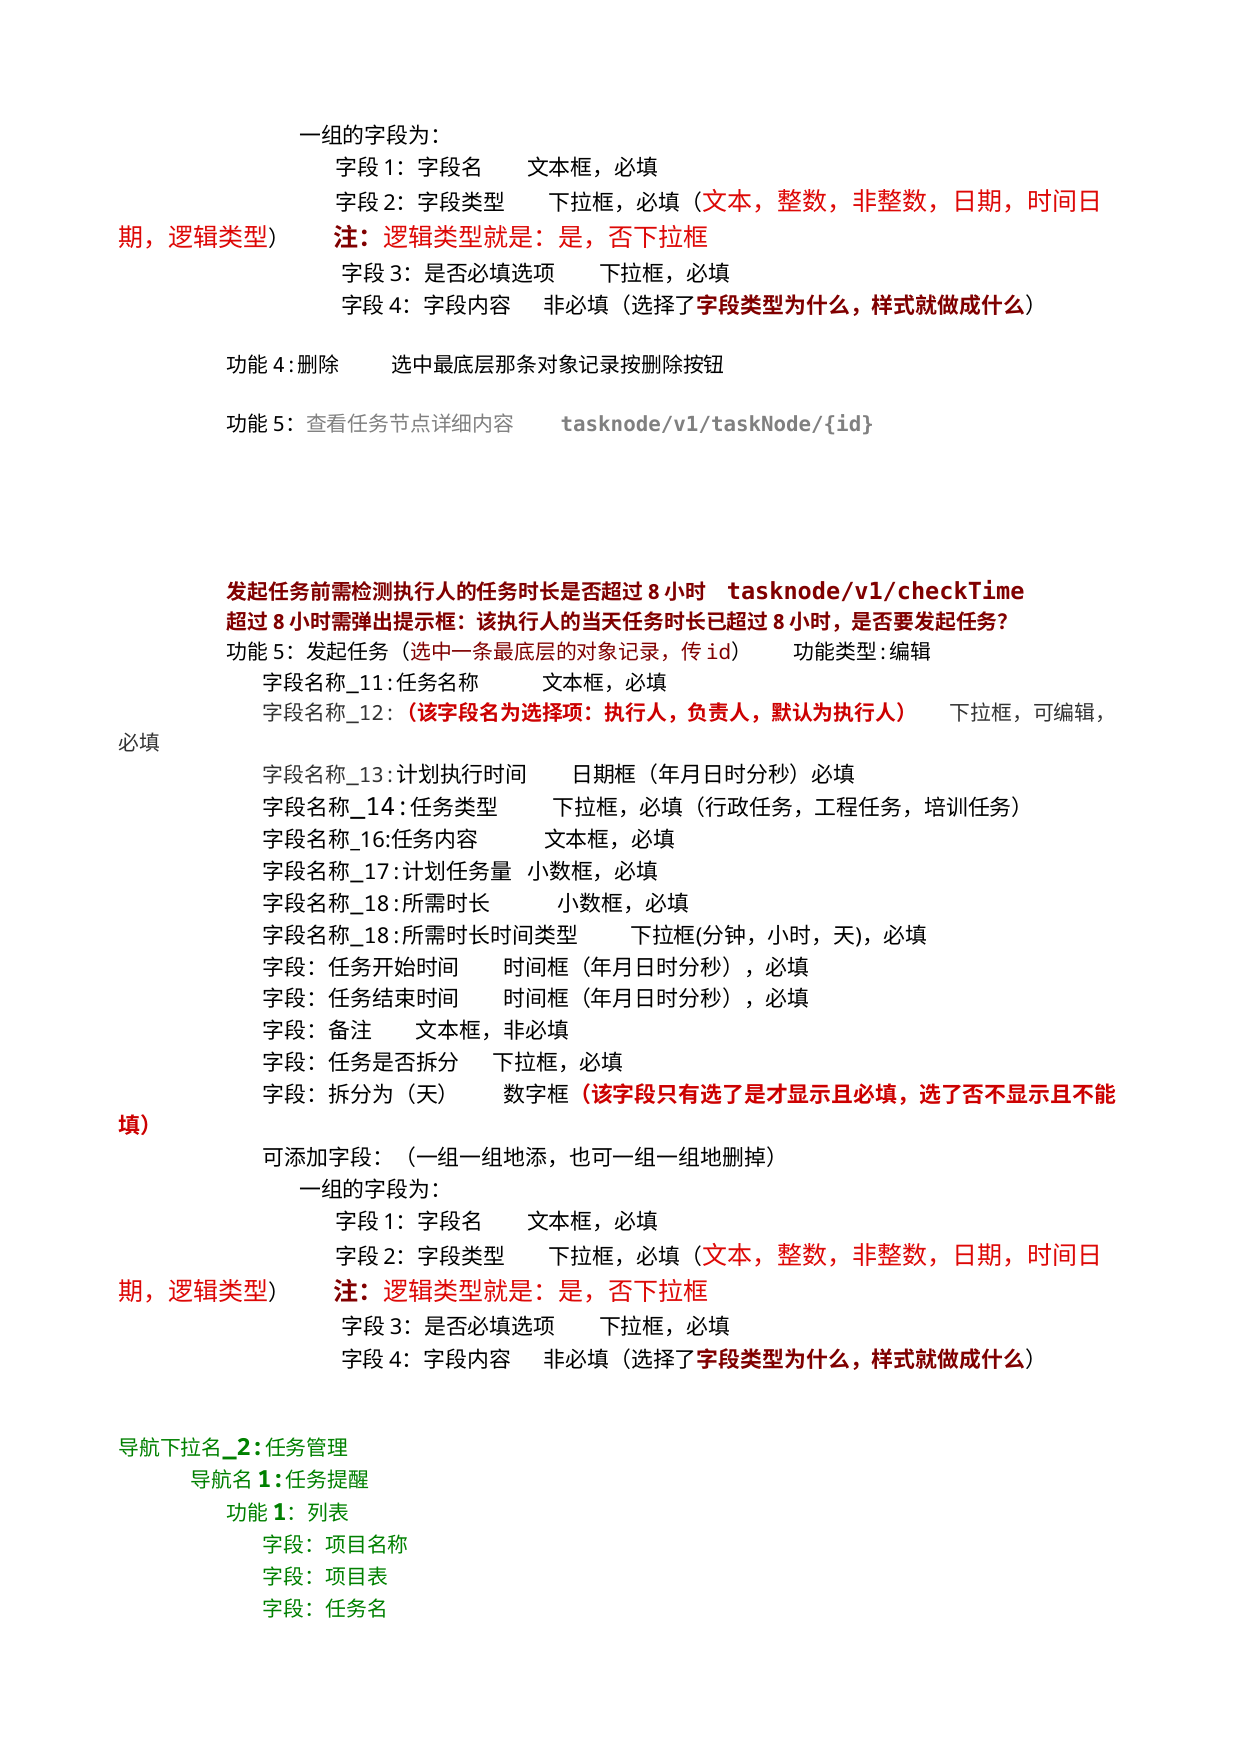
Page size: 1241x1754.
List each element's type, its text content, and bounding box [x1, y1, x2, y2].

text 一组的字段为： [118, 118, 1122, 150]
text 字段3：是否必填选项 下拉框，必填 [118, 1308, 1122, 1342]
text 字段名称_11:任务名称 文本框，必填 [118, 666, 1122, 696]
text 字段3：是否必填选项 下拉框，必填 [118, 254, 1122, 288]
text 字段名称_12:（该字段名为选择项：执行人，负责人，默认为执行人） 下拉框，可编辑，必填 [118, 696, 1122, 757]
text 发起任务前需检测执行人的任务时长是否超过8小时 tasknode/v1/checkTime [118, 575, 1122, 605]
text 可添加字段：（一组一组地添，也可一组一组地删掉） [118, 1140, 1122, 1172]
text 字段：任务是否拆分 下拉框，必填 [118, 1045, 1122, 1077]
text 字段2：字段类型 下拉框，必填（文本，整数，非整数，日期，时间日期，逻辑类型） 注：逻辑类型就是：是，否下拉框 [118, 1235, 1122, 1308]
text 字段：任务开始时间 时间框（年月日时分秒），必填 [118, 949, 1122, 981]
text 导航名1:任务提醒 [118, 1463, 1122, 1495]
text 字段名称_14:任务类型 下拉框，必填（行政任务，工程任务，培训任务） [118, 788, 1122, 822]
text 功能1：列表 [118, 1495, 1122, 1527]
text 字段2：字段类型 下拉框，必填（文本，整数，非整数，日期，时间日期，逻辑类型） 注：逻辑类型就是：是，否下拉框 [118, 182, 1122, 254]
text 字段4：字段内容 非必填（选择了字段类型为什么，样式就做成什么） [118, 288, 1122, 320]
text 字段：项目表 [118, 1559, 1122, 1591]
text 字段1：字段名 文本框，必填 [118, 1204, 1122, 1235]
text 字段名称_18:所需时长时间类型 下拉框(分钟，小时，天)，必填 [118, 918, 1122, 949]
text 字段名称_17:计划任务量 小数框，必填 [118, 854, 1122, 886]
text 字段：任务结束时间 时间框（年月日时分秒），必填 [118, 981, 1122, 1013]
text 一组的字段为： [118, 1172, 1122, 1204]
text 功能4:删除 选中最底层那条对象记录按删除按钮 [118, 348, 1122, 379]
text 字段名称_18:所需时长 小数框，必填 [118, 886, 1122, 918]
text 字段：项目名称 [118, 1527, 1122, 1559]
text 字段：任务名 [118, 1591, 1122, 1623]
text 超过8小时需弹出提示框：该执行人的当天任务时长已超过8小时，是否要发起任务？ [118, 605, 1122, 636]
text 字段4：字段内容 非必填（选择了字段类型为什么，样式就做成什么） [118, 1342, 1122, 1374]
text 导航下拉名_2:任务管理 [118, 1431, 1122, 1463]
text 功能5：查看任务节点详细内容 tasknode/v1/taskNode/{id} [118, 407, 1122, 437]
text 字段名称_16:任务内容 文本框，必填 [118, 822, 1122, 854]
text 字段1：字段名 文本框，必填 [118, 150, 1122, 182]
text 功能5：发起任务（选中一条最底层的对象记录，传id） 功能类型:编辑 [118, 636, 1122, 666]
text 字段名称_13:计划执行时间 日期框（年月日时分秒）必填 [118, 757, 1122, 788]
text 字段：拆分为（天） 数字框（该字段只有选了是才显示且必填，选了否不显示且不能填） [118, 1077, 1122, 1140]
text 字段：备注 文本框，非必填 [118, 1013, 1122, 1045]
